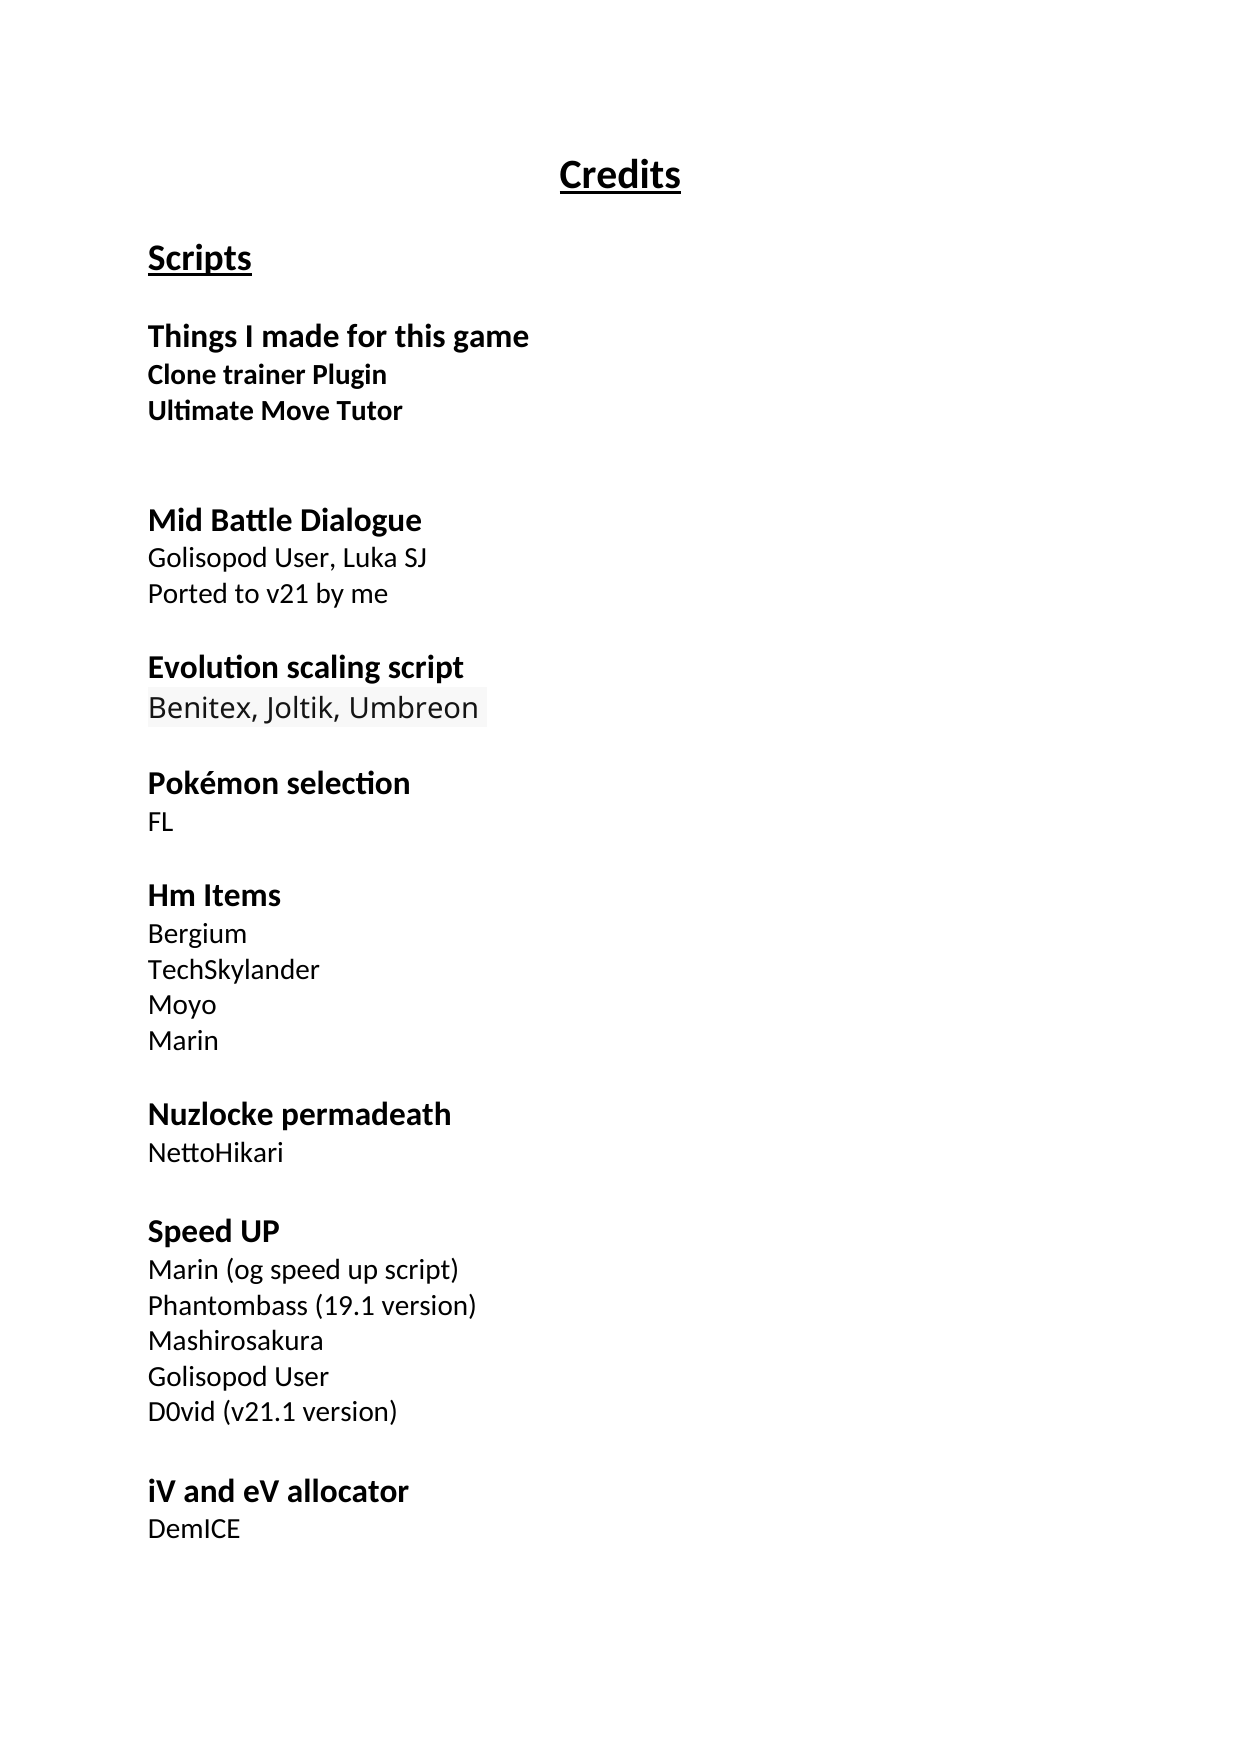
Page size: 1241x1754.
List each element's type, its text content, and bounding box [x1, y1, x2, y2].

text NettoHikari [148, 1134, 1093, 1169]
text Moyo [148, 986, 1093, 1022]
text Bergium [148, 915, 1093, 951]
text Hm Items [148, 874, 1093, 915]
text Ultimate Move Tutor [148, 392, 1093, 427]
text Phantombass (19.1 version) [148, 1287, 1093, 1322]
text Golisopod User, Luka SJ [148, 539, 1093, 575]
text Mashirosakura [148, 1322, 1093, 1358]
text D0vid (v21.1 version) [148, 1393, 1093, 1429]
text Clone trainer Plugin [148, 356, 1093, 392]
text Credits [148, 148, 1093, 198]
text FL [148, 803, 1093, 839]
text Scripts [148, 234, 1093, 280]
text iV and eV allocator [148, 1470, 1093, 1511]
text Mid Battle Dialogue [148, 499, 1093, 539]
text Ported to v21 by me [148, 575, 1093, 611]
text DemICE [148, 1511, 1093, 1546]
text Golisopod User [148, 1358, 1093, 1393]
text Marin [148, 1022, 1093, 1058]
text TechSkylander [148, 951, 1093, 986]
text Pokémon selection [148, 762, 1093, 803]
text Speed UP [148, 1210, 1093, 1251]
text Nuzlocke permadeath [148, 1093, 1093, 1134]
text Marin (og speed up script) [148, 1251, 1093, 1287]
text Things I made for this game [148, 316, 1093, 356]
text Evolution scaling script [148, 646, 1093, 687]
text Benitex, Joltik, Umbreon [148, 687, 1093, 727]
